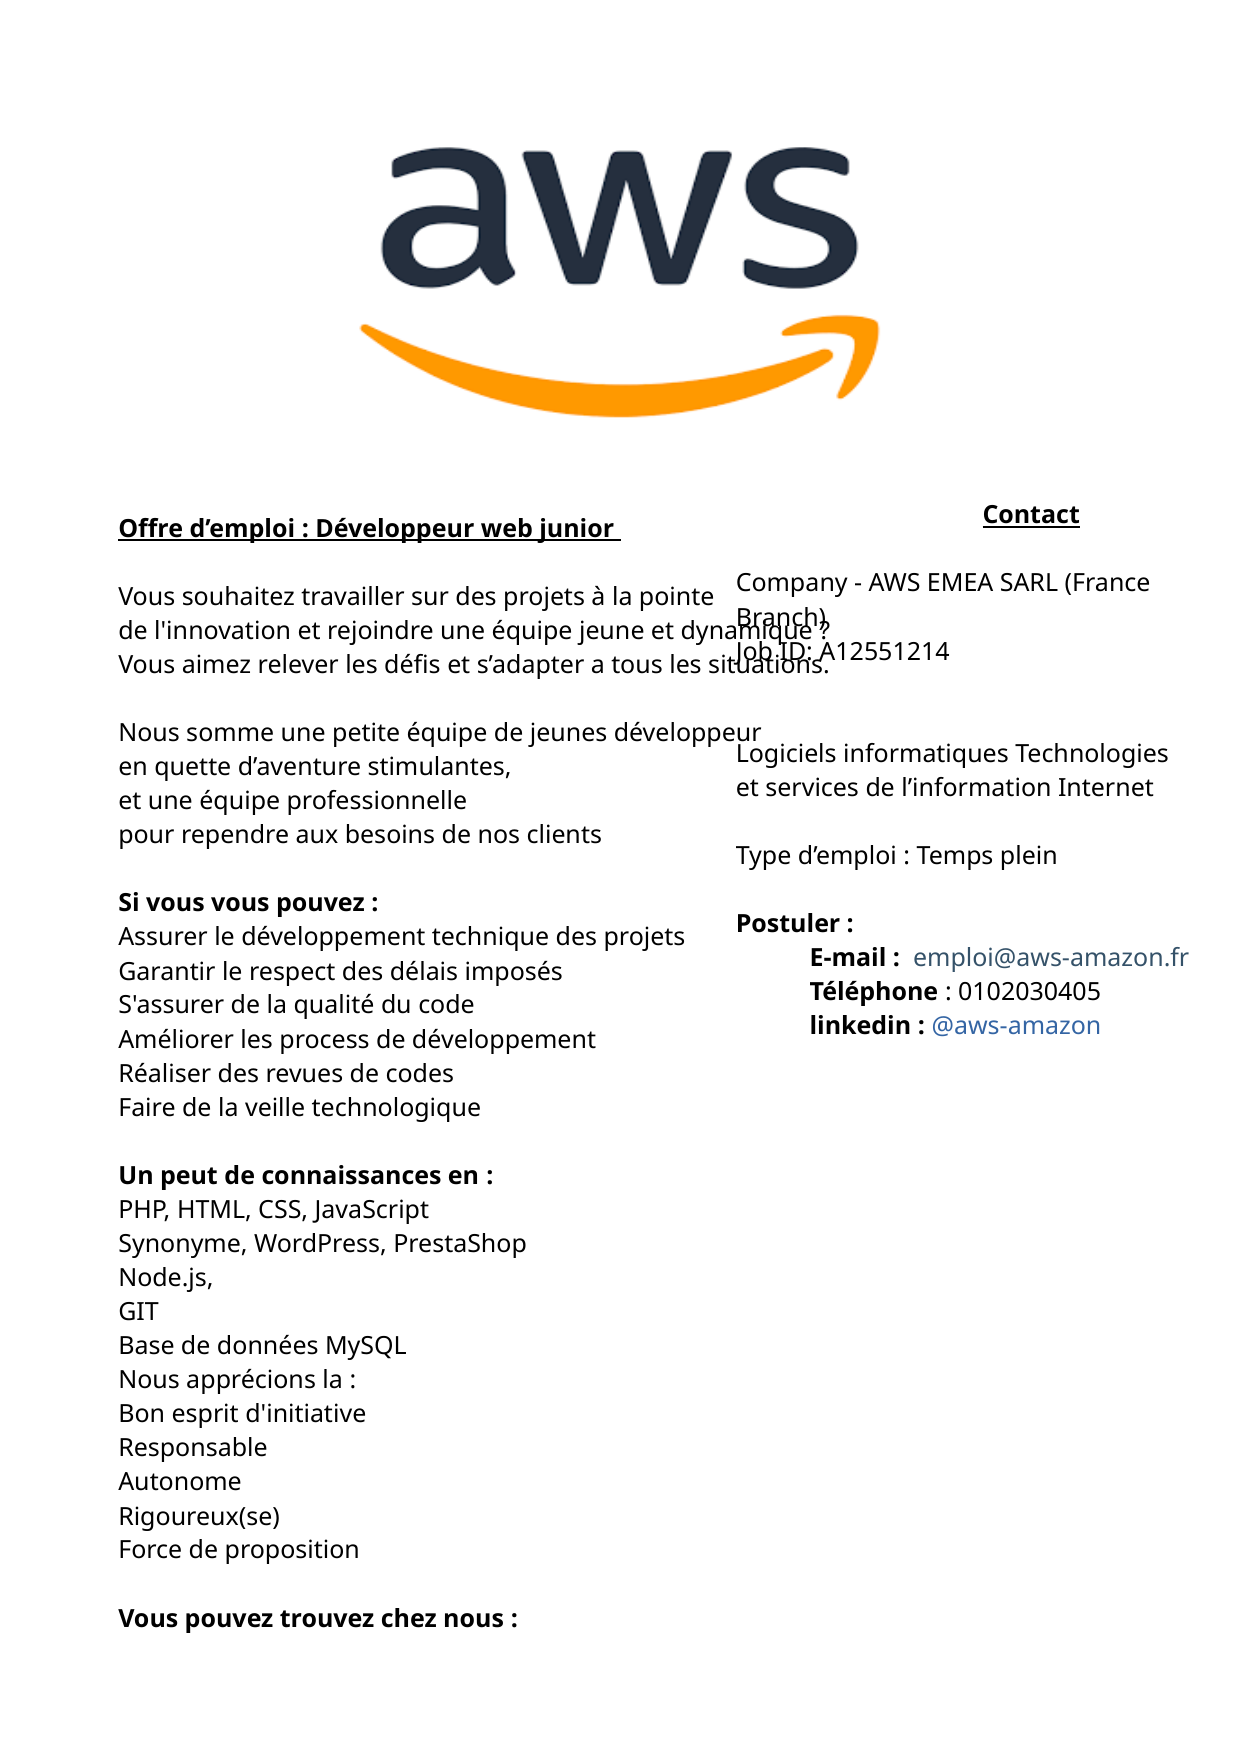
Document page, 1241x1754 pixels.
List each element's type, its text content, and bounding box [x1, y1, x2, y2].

picture [358, 146, 882, 419]
text pour rependre aux besoins de nos clients Si vous vous pouvez : Assurer le développement technique des projets Garantir le respect des délais imposés S'assurer de la qualité du code Améliorer les process de développement Réaliser des revues de codes Faire de la veille technologique [118, 817, 1122, 1123]
text Vous aimez relever les défis et s’adapter a tous les situations. Nous somme une petite équipe de jeunes développeur [118, 647, 1122, 749]
text Offre d’emploi : Développeur web junior [118, 510, 1122, 544]
text en quette d’aventure stimulantes, [118, 749, 1122, 783]
text et une équipe professionnelle [118, 783, 1122, 817]
text de l'innovation et rejoindre une équipe jeune et dynamique ? [779, 612, 1122, 647]
text Vous souhaitez travailler sur des projets à la pointe [118, 544, 1122, 612]
text de l'innovation et rejoindre une équipe jeune et dynamique ? [118, 612, 782, 647]
text Un peut de connaissances en : PHP, HTML, CSS, JavaScript Synonyme, WordPress, PrestaShop Node.js, GIT Base de données MySQL Nous apprécions la : Bon esprit d'initiative Responsable Autonome Rigoureux(se) Force de proposition Vous pouvez trouvez chez nous : [118, 1123, 1122, 1634]
